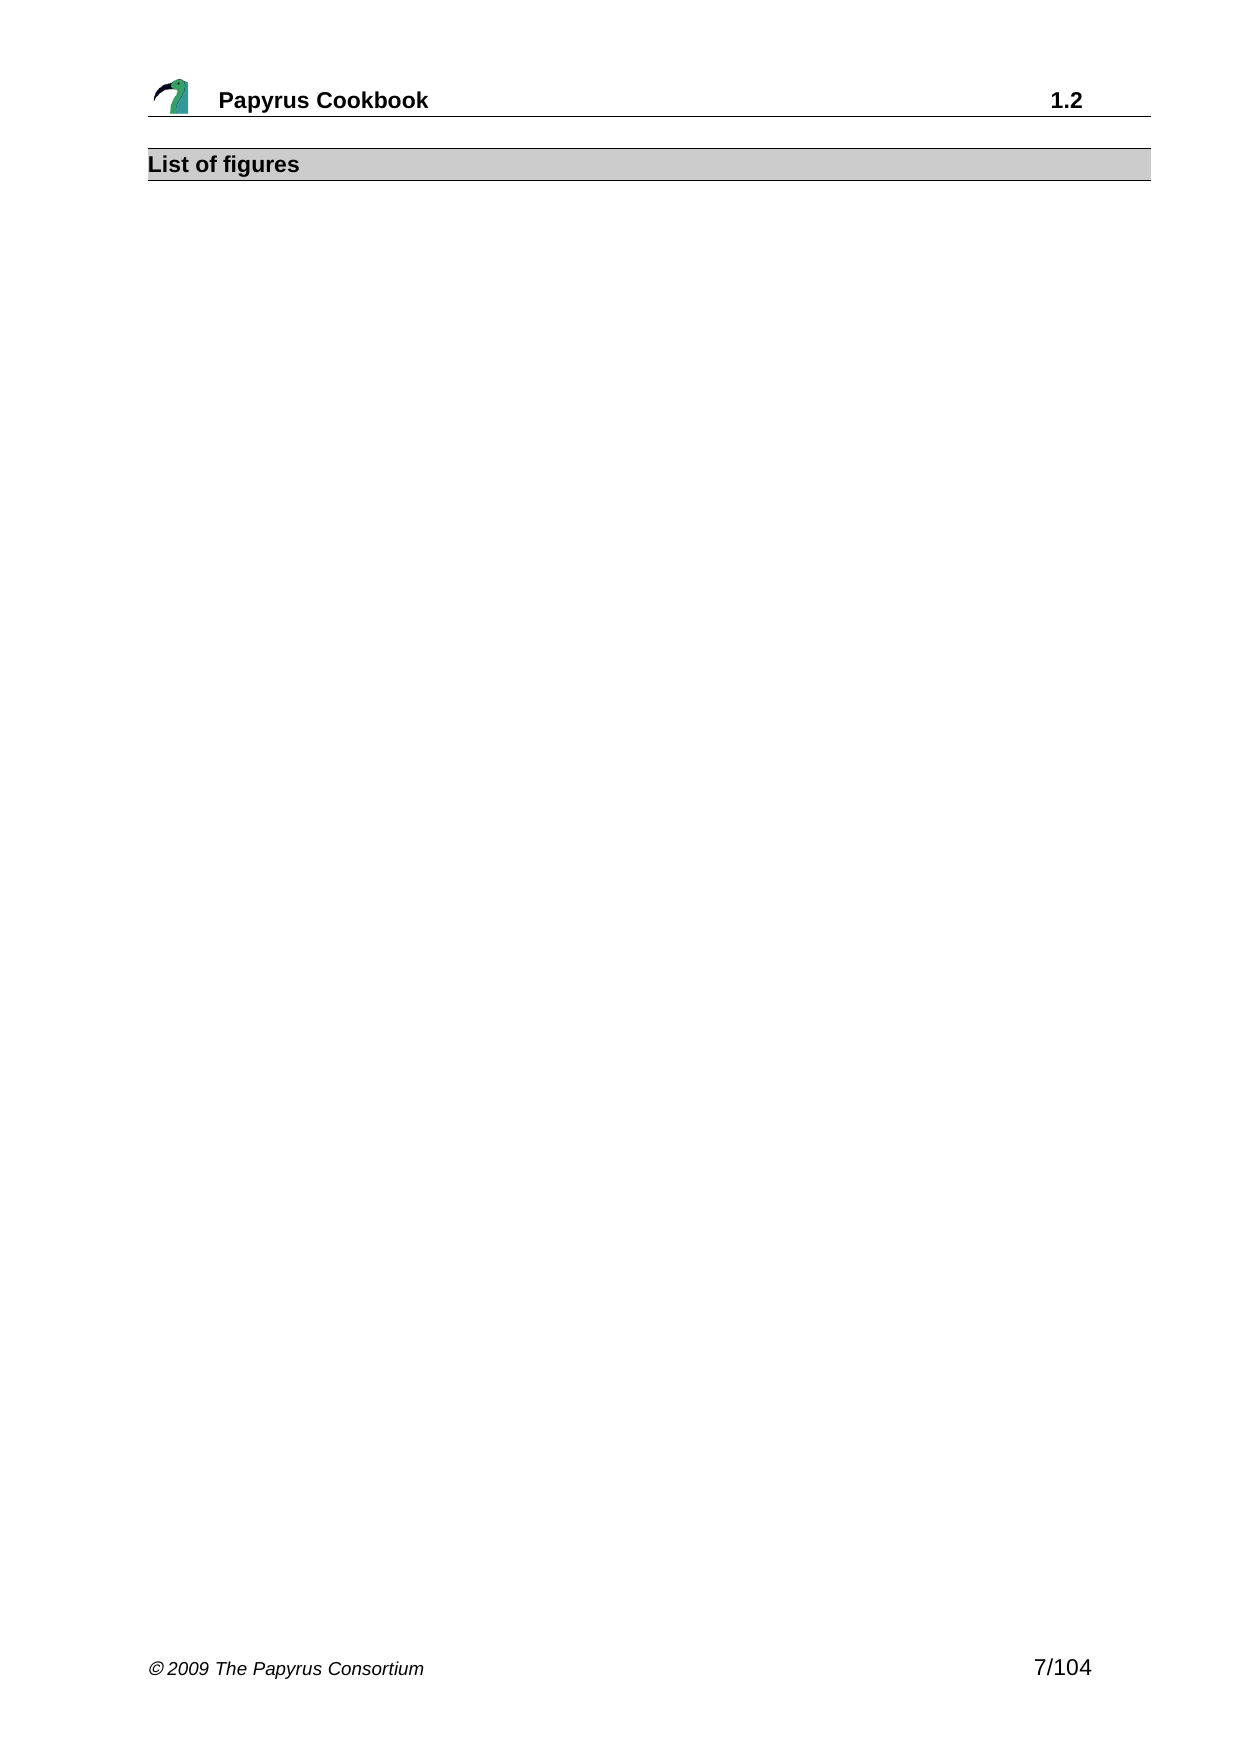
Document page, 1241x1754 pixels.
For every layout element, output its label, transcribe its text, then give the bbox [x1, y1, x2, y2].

subtitle List of figures [148, 149, 1151, 180]
picture [153, 79, 189, 114]
